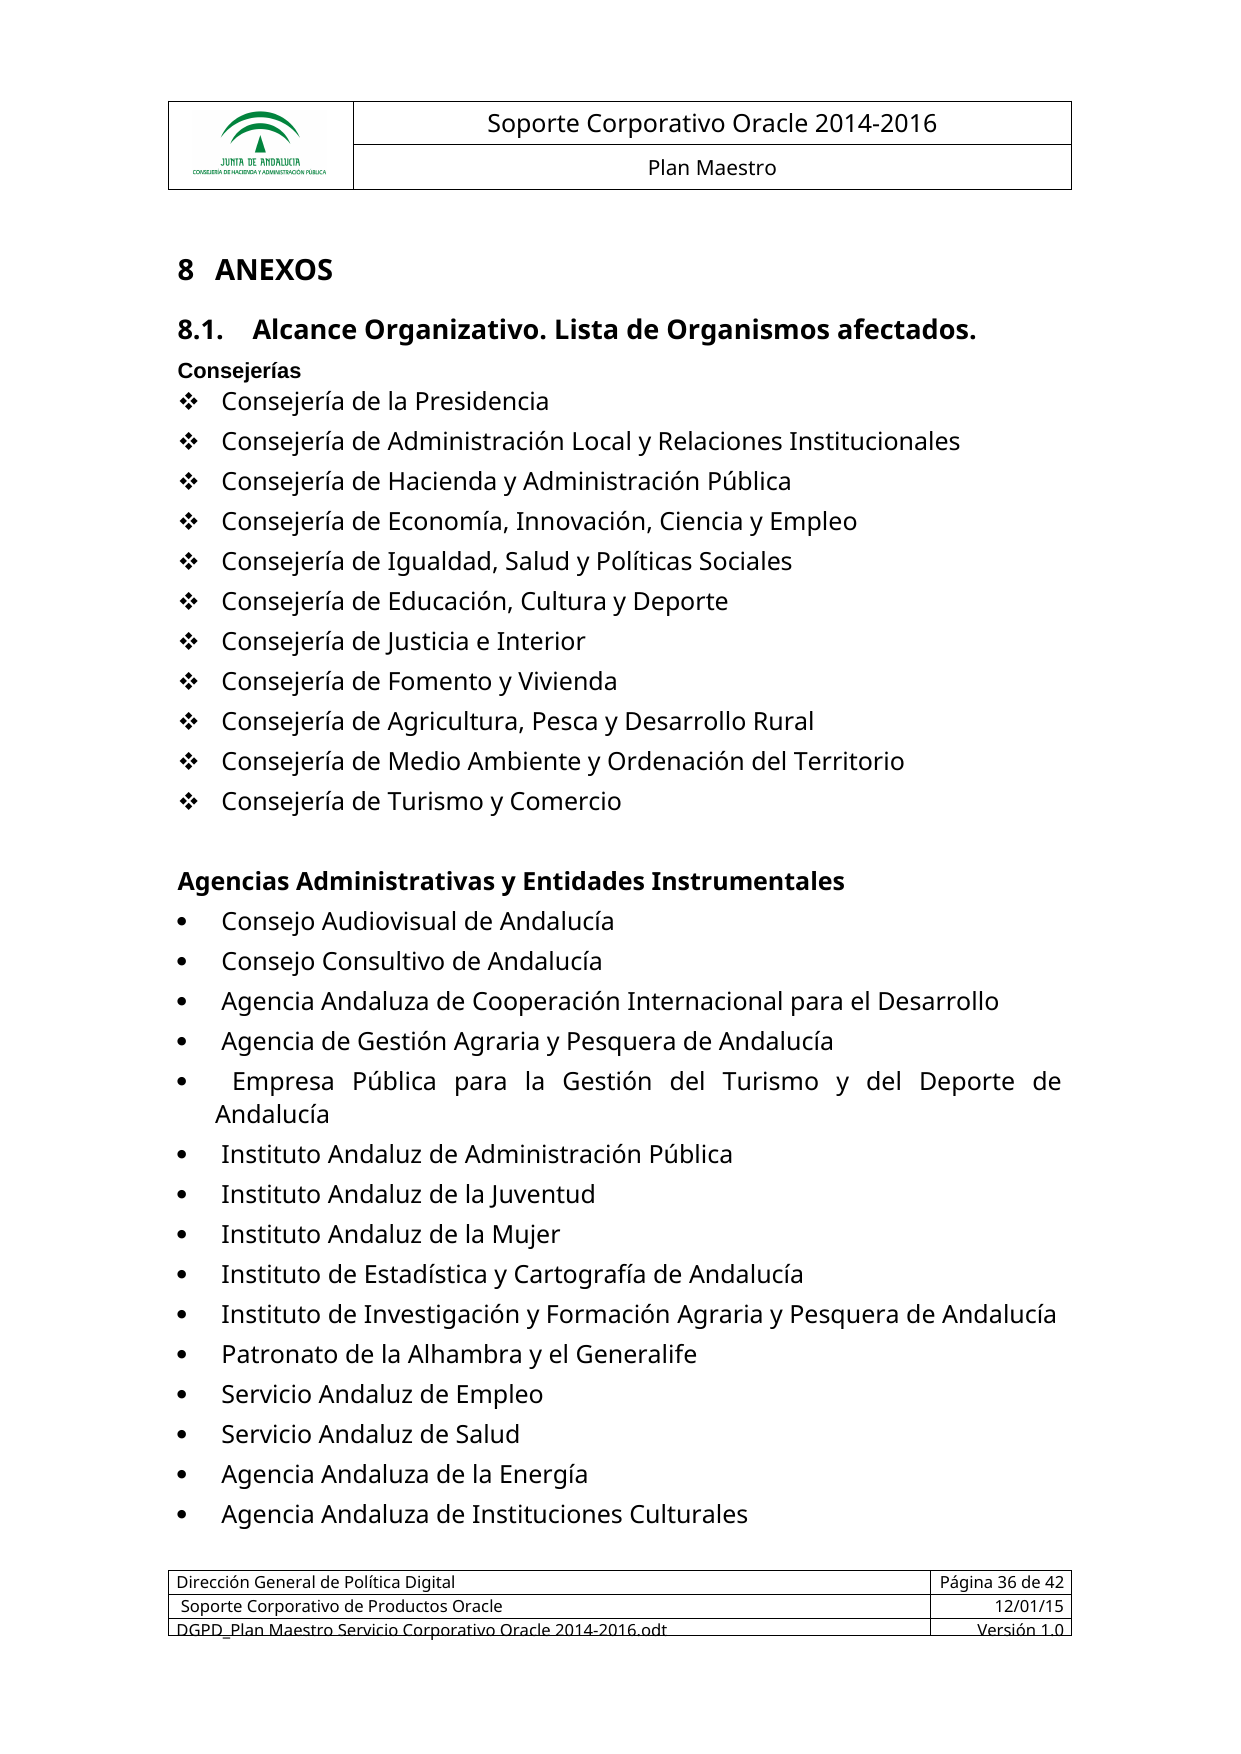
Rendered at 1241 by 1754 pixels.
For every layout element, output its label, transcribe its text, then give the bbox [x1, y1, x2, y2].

list Consejería de la Presidencia [177, 383, 1063, 417]
list Agencia Andaluza de la Energía [177, 1457, 1063, 1491]
list Consejería de Economía, Innovación, Ciencia y Empleo [177, 503, 1063, 537]
list Consejo Audiovisual de Andalucía [177, 903, 1063, 937]
list Instituto de Investigación y Formación Agraria y Pesquera de Andalucía [177, 1297, 1063, 1331]
list Consejería de Educación, Cultura y Deporte [177, 583, 1063, 617]
list Instituto Andaluz de la Juventud [177, 1177, 1063, 1211]
text Consejerías [177, 358, 1063, 383]
list Agencia de Gestión Agraria y Pesquera de Andalucía [177, 1023, 1063, 1057]
list Agencia Andaluza de Cooperación Internacional para el Desarrollo [177, 983, 1063, 1017]
list Consejería de Agricultura, Pesca y Desarrollo Rural [177, 703, 1063, 737]
list Servicio Andaluz de Salud [177, 1417, 1063, 1451]
list Consejería de Hacienda y Administración Pública [177, 463, 1063, 497]
list Consejería de Igualdad, Salud y Políticas Sociales [177, 543, 1063, 577]
list Servicio Andaluz de Empleo [177, 1377, 1063, 1411]
list Agencia Andaluza de Instituciones Culturales [177, 1497, 1063, 1531]
list Consejería de Fomento y Vivienda [177, 663, 1063, 697]
list Instituto de Estadística y Cartografía de Andalucía [177, 1257, 1063, 1291]
text Agencias Administrativas y Entidades Instrumentales [177, 863, 1063, 897]
subtitle Alcance Organizativo. Lista de Organismos afectados. [177, 314, 1063, 345]
picture [192, 110, 327, 175]
list Consejo Consultivo de Andalucía [177, 943, 1063, 977]
list Consejería de Medio Ambiente y Ordenación del Territorio [177, 743, 1063, 777]
list Consejería de Justicia e Interior [177, 623, 1063, 657]
list Consejería de Turismo y Comercio [177, 783, 1063, 817]
subtitle ANEXOS [177, 249, 1063, 289]
list Empresa Pública para la Gestión del Turismo y del Deporte de Andalucía [177, 1063, 1063, 1131]
list Instituto Andaluz de Administración Pública [177, 1137, 1063, 1171]
list Consejería de Administración Local y Relaciones Institucionales [177, 423, 1063, 457]
list Patronato de la Alhambra y el Generalife [177, 1337, 1063, 1371]
list Instituto Andaluz de la Mujer [177, 1217, 1063, 1251]
